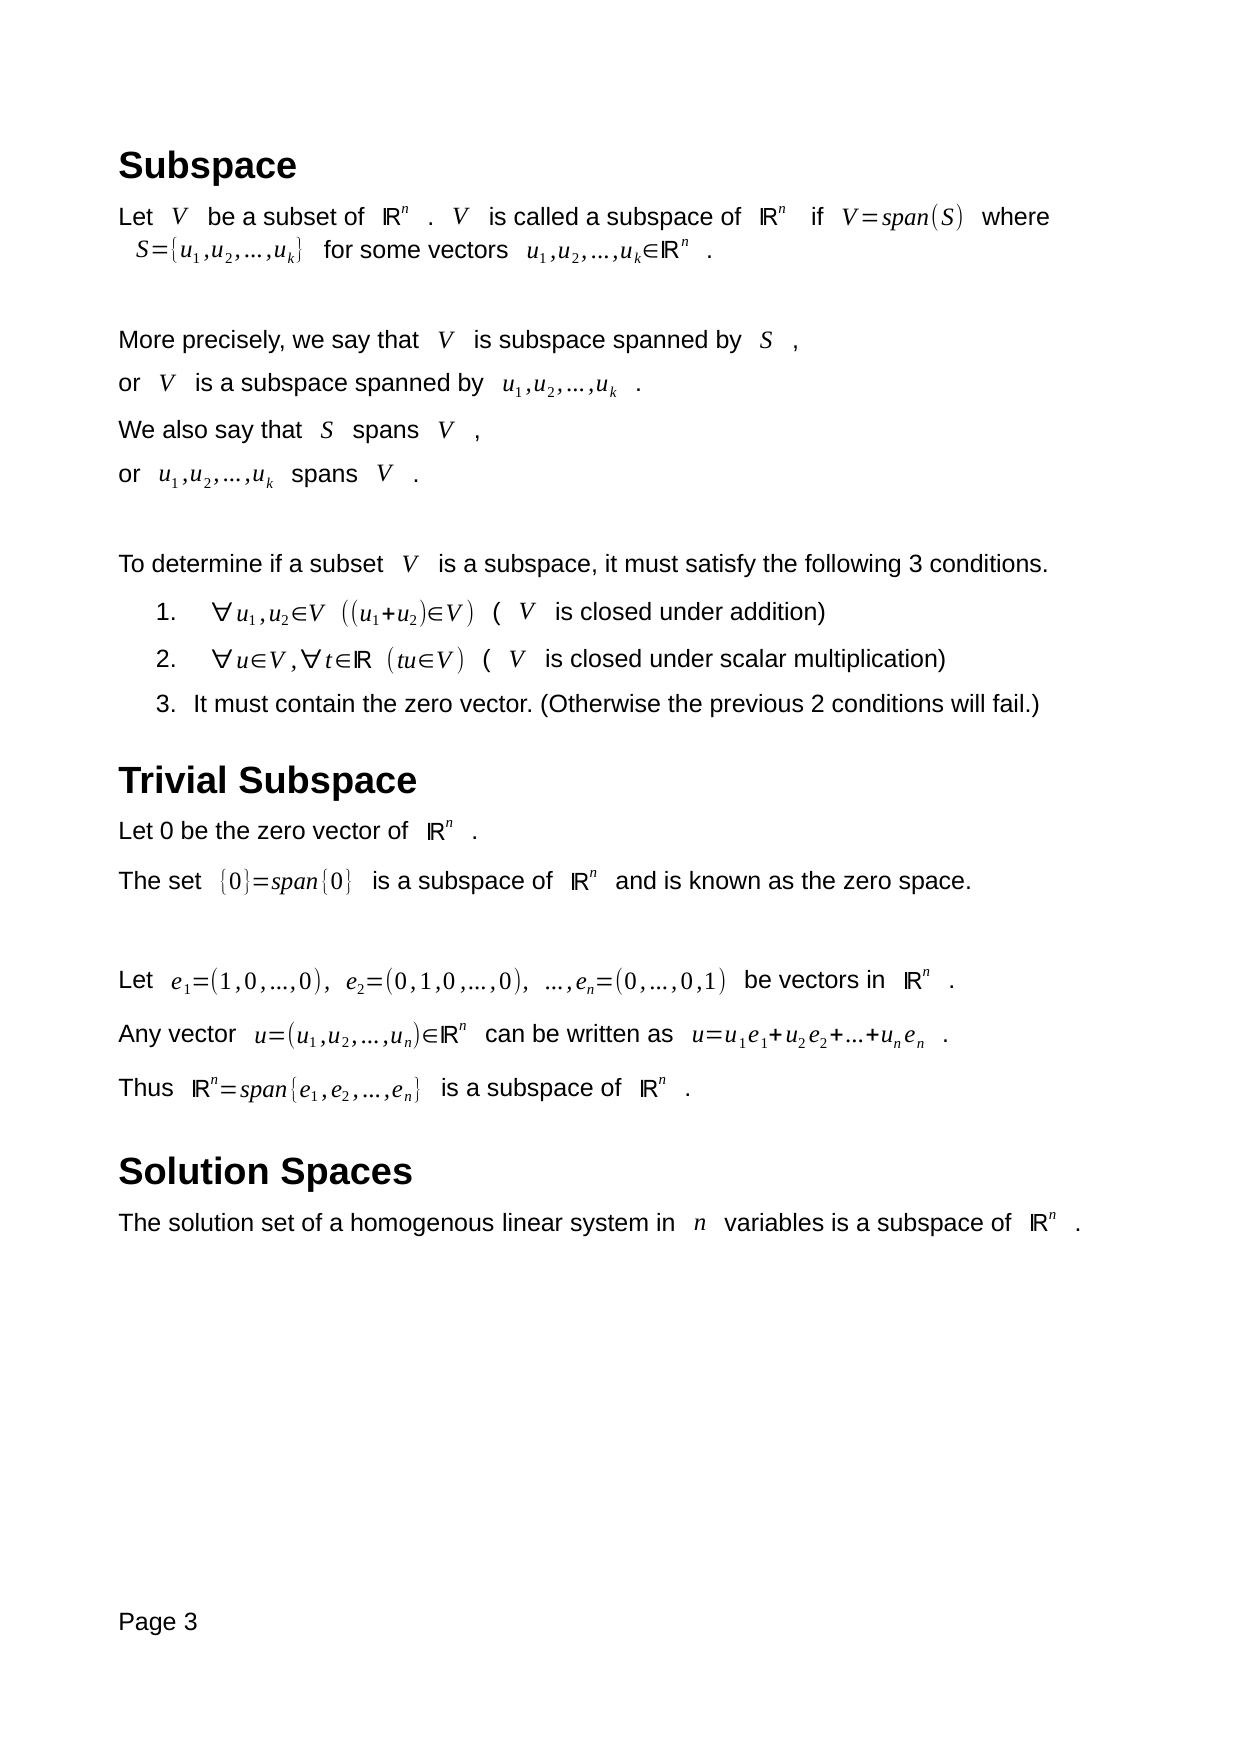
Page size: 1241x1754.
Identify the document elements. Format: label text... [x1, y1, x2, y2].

text To determine if a subsetis a subspace, it must satisfy the following 3 conditions. [118, 549, 1122, 578]
subtitle Trivial Subspace [118, 758, 1122, 801]
text Letbe a subset of.is called a subspace of ifwherefor some vectors. [118, 199, 1122, 267]
text oris a subspace spanned by. [118, 368, 1122, 401]
text Letbe vectors in. [118, 963, 1122, 998]
text Let 0 be the zero vector of. [118, 814, 1122, 845]
list It must contain the zero vector. (Otherwise the previous 2 conditions will fail.) [156, 689, 1122, 718]
list (is closed under scalar multiplication) [156, 644, 1122, 675]
text Thusis a subspace of. [118, 1070, 1122, 1105]
subtitle Solution Spaces [118, 1149, 1122, 1193]
text More precisely, we say thatis subspace spanned by, [118, 325, 1122, 354]
text Any vectorcan be written as. [118, 1017, 1122, 1052]
text We also say thatspans, [118, 416, 1122, 444]
subtitle Subspace [118, 143, 1122, 187]
text The solution set of a homogenous linear system invariables is a subspace of. [118, 1205, 1122, 1236]
list (is closed under addition) [156, 597, 1122, 629]
text orspans. [118, 459, 1122, 491]
text The setis a subspace ofand is known as the zero space. [118, 864, 1122, 896]
